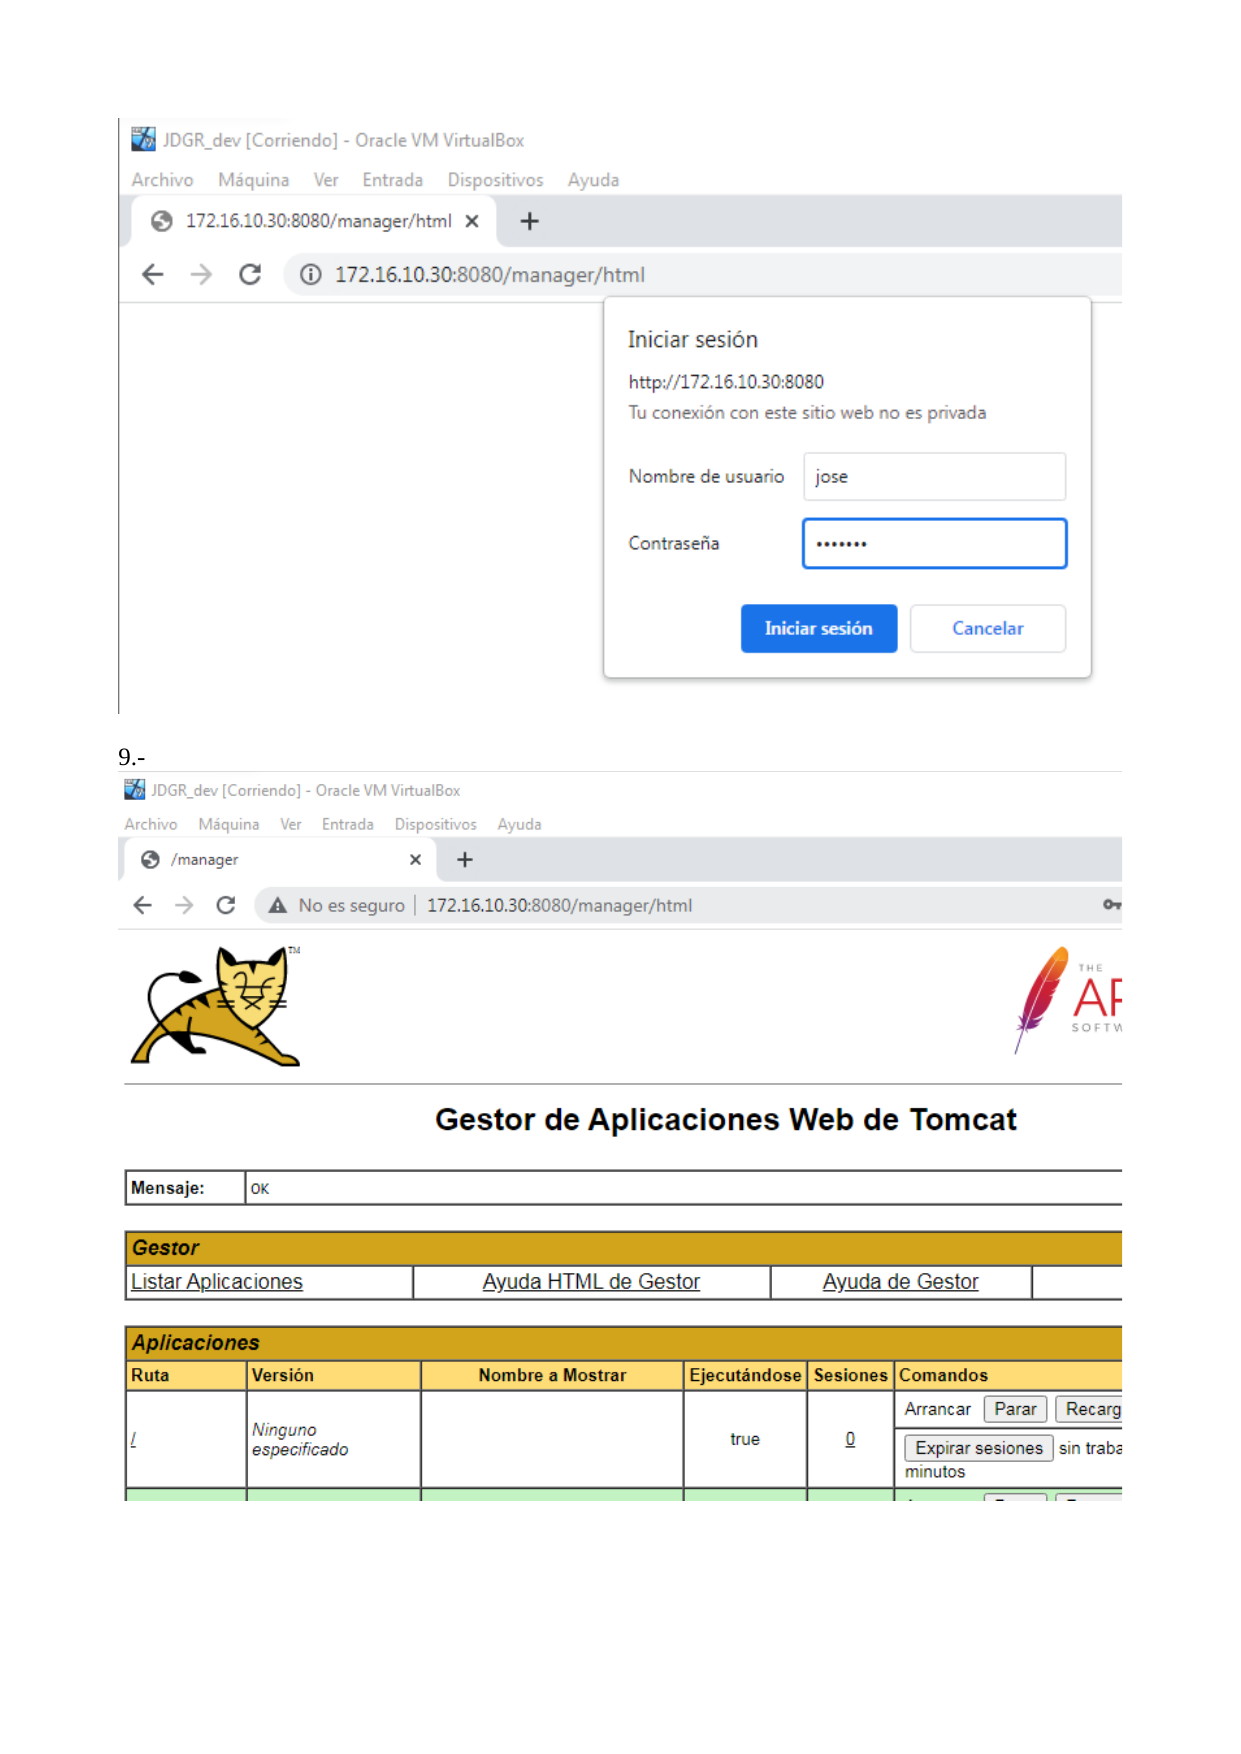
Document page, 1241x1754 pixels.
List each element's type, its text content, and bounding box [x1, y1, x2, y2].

picture [118, 771, 1123, 1501]
picture [118, 118, 1123, 714]
text 9.- [118, 742, 1122, 771]
